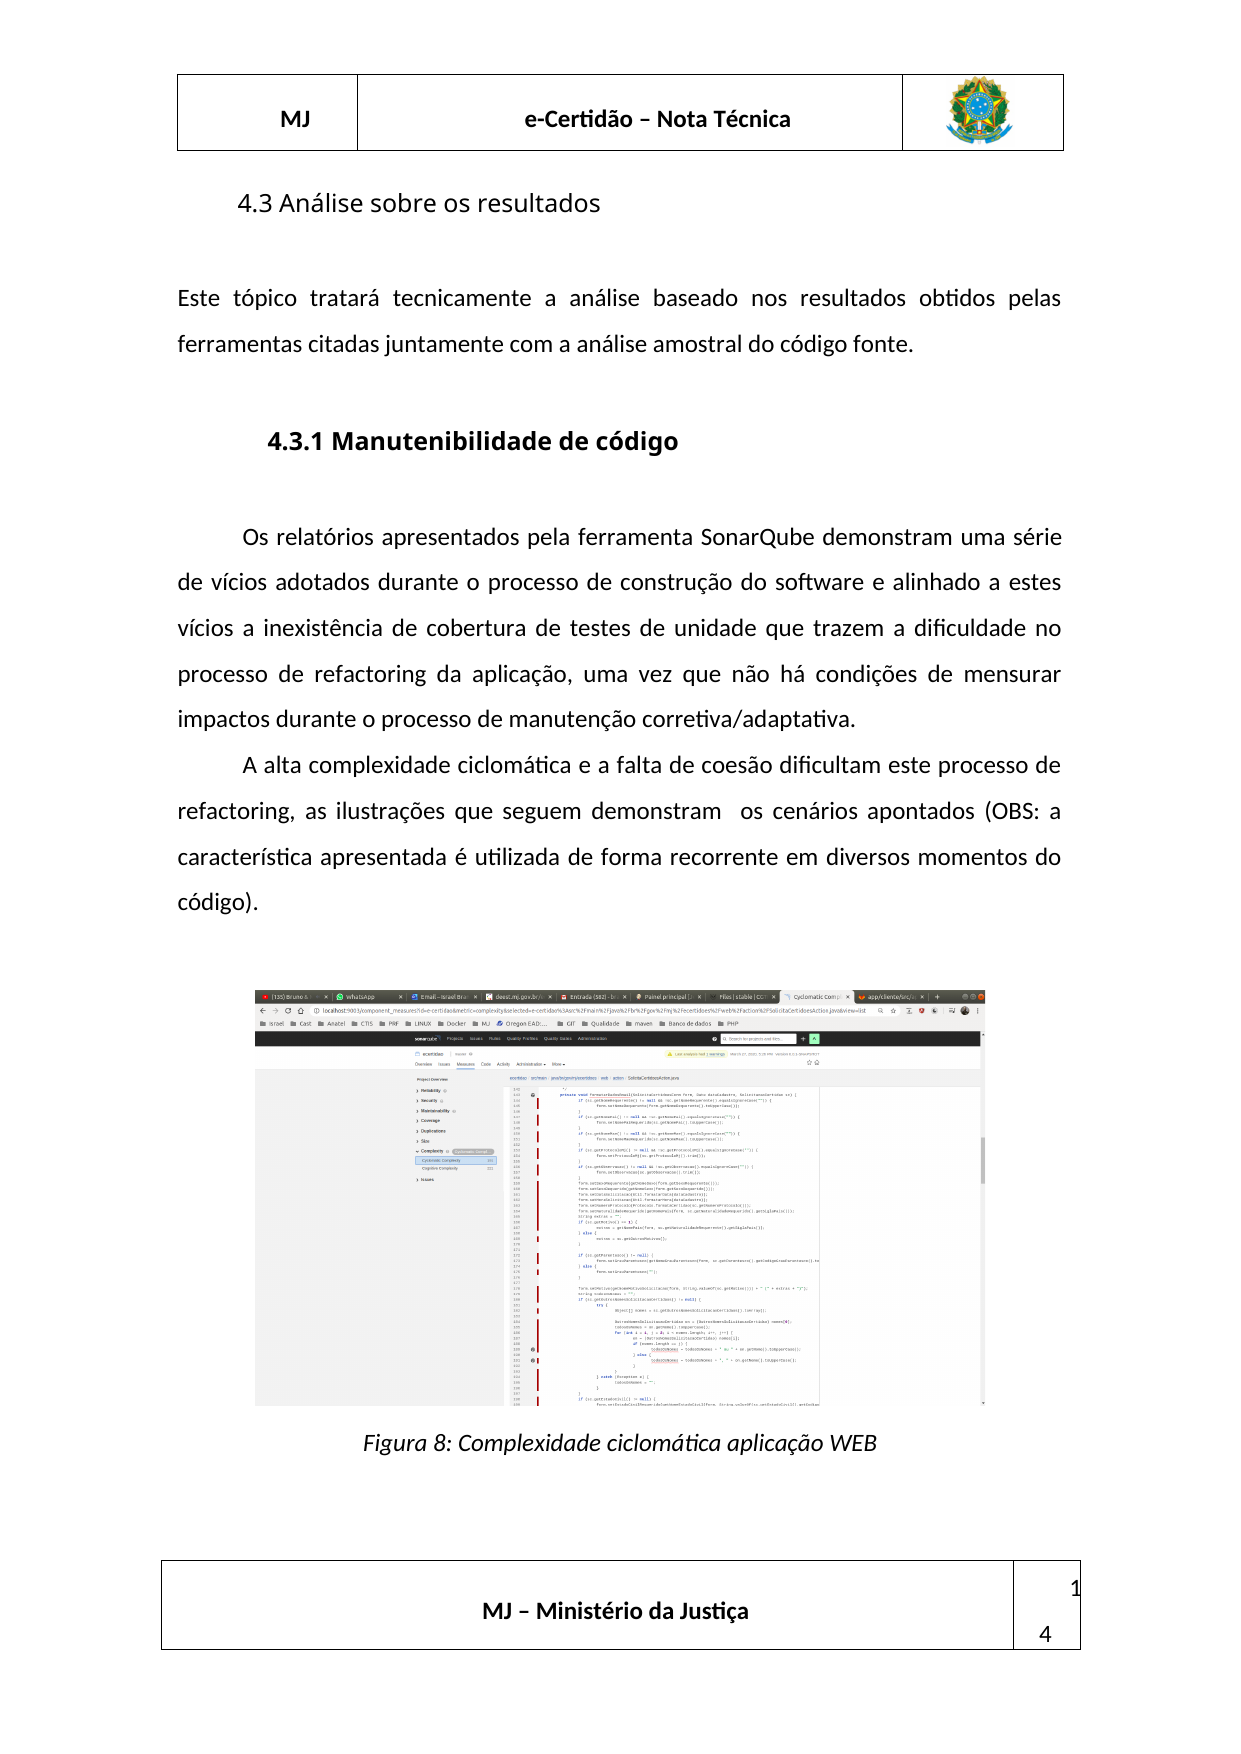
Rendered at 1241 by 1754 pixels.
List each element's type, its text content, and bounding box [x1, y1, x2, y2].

subtitle 4.3 Análise sobre os resultados [601, 186, 1063, 220]
picture [944, 75, 1020, 149]
text Os relatórios apresentados pela ferramenta SonarQube demonstram uma série de vícios adotados durante o processo de construção do software e alinhado a estes vícios a inexistência de cobertura de testes de unidade que trazem a dificuldade no processo de refactoring da aplicação, uma vez que não há condições de mensurar impactos durante o processo de manutenção corretiva/adaptativa. [177, 643, 1063, 658]
subtitle 4.3.1 Manutenibilidade de código [679, 424, 1063, 458]
subtitle 4.3.1 Manutenibilidade de código [177, 424, 267, 458]
subtitle 4.3 Análise sobre os resultados [177, 186, 237, 220]
picture [255, 990, 986, 1406]
text Os relatórios apresentados pela ferramenta SonarQube demonstram uma série de vícios adotados durante o processo de construção do software e alinhado a estes vícios a inexistência de cobertura de testes de unidade que trazem a dificuldade no processo de refactoring da aplicação, uma vez que não há condições de mensurar impactos durante o processo de manutenção corretiva/adaptativa. [177, 688, 1063, 734]
text A alta complexidade ciclomática e a falta de coesão dificultam este processo de refactoring, as ilustrações que seguem demonstram os cenários apontados (OBS: a característica apresentada é utilizada de forma recorrente em diversos momentos do código). [177, 826, 1063, 841]
text Este tópico tratará tecnicamente a análise baseado nos resultados obtidos pelas ferramentas citadas juntamente com a análise amostral do código fonte. [100, 313, 1063, 359]
text Os relatórios apresentados pela ferramenta SonarQube demonstram uma série de vícios adotados durante o processo de construção do software e alinhado a estes vícios a inexistência de cobertura de testes de unidade que trazem a dificuldade no processo de refactoring da aplicação, uma vez que não há condições de mensurar impactos durante o processo de manutenção corretiva/adaptativa. [177, 597, 1063, 612]
text A alta complexidade ciclomática e a falta de coesão dificultam este processo de refactoring, as ilustrações que seguem demonstram os cenários apontados (OBS: a característica apresentada é utilizada de forma recorrente em diversos momentos do código). [177, 749, 1063, 795]
text Os relatórios apresentados pela ferramenta SonarQube demonstram uma série de vícios adotados durante o processo de construção do software e alinhado a estes vícios a inexistência de cobertura de testes de unidade que trazem a dificuldade no processo de refactoring da aplicação, uma vez que não há condições de mensurar impactos durante o processo de manutenção corretiva/adaptativa. [177, 521, 1063, 566]
text A alta complexidade ciclomática e a falta de coesão dificultam este processo de refactoring, as ilustrações que seguem demonstram os cenários apontados (OBS: a característica apresentada é utilizada de forma recorrente em diversos momentos do código). [177, 871, 1063, 917]
text Figura 8: Complexidade ciclomática aplicação WEB [223, 991, 1017, 1457]
